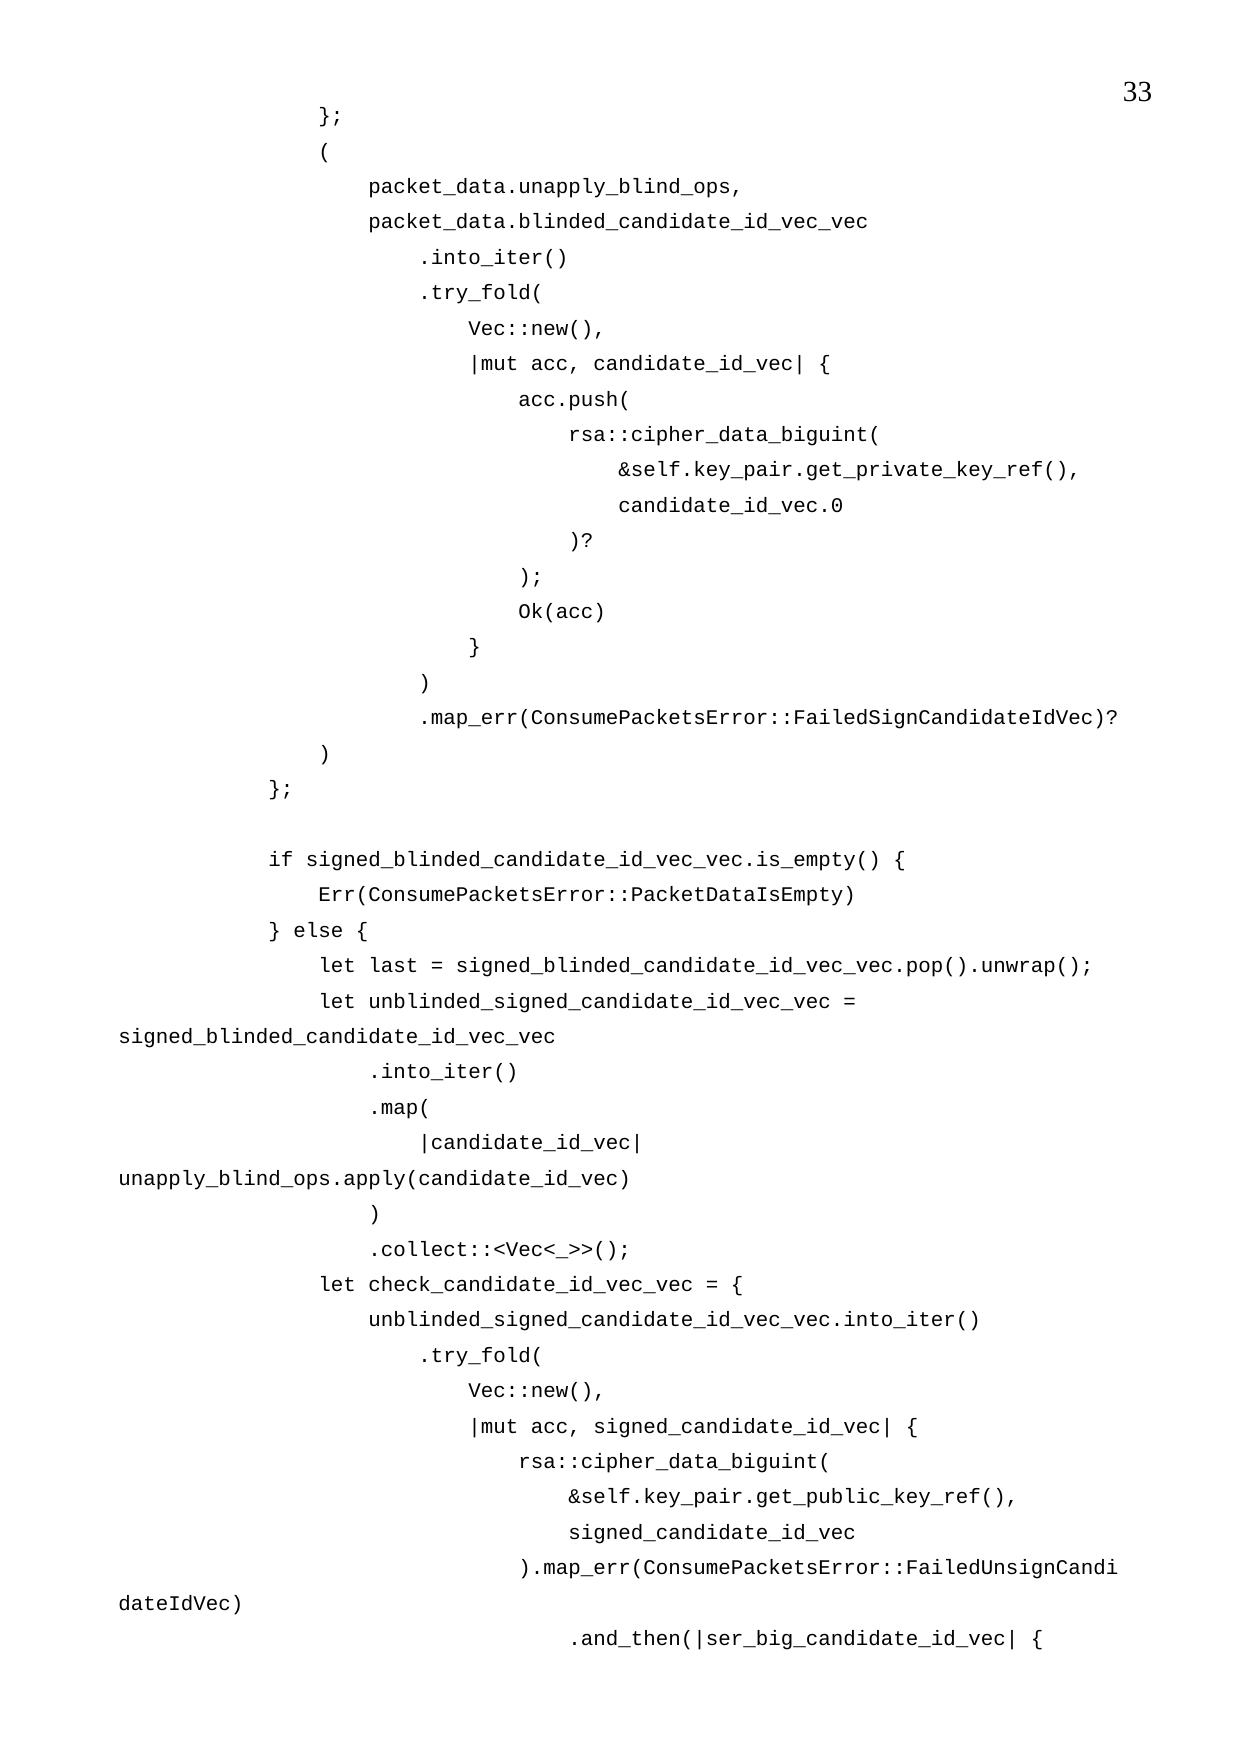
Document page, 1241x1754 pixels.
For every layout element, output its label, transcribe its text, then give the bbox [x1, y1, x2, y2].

text .try_fold( [118, 282, 1122, 306]
text .and_then(|ser_big_candidate_id_vec| { [118, 1628, 1122, 1652]
text ) [118, 672, 1122, 696]
text .try_fold( [118, 1345, 1122, 1368]
text .into_iter() [118, 1061, 1122, 1085]
text Err(ConsumePacketsError::PacketDataIsEmpty) [118, 884, 1122, 908]
text } [118, 636, 1122, 660]
text )? [118, 530, 1122, 554]
text ( [118, 141, 1122, 164]
text .into_iter() [118, 247, 1122, 271]
text unblinded_signed_candidate_id_vec_vec.into_iter() [118, 1309, 1122, 1333]
text Ok(acc) [118, 601, 1122, 625]
text ); [118, 566, 1122, 589]
text .map_err(ConsumePacketsError::FailedSignCandidateIdVec)? [118, 707, 1122, 731]
text rsa::cipher_data_biguint( [118, 1451, 1122, 1475]
text }; [118, 105, 1122, 129]
text &self.key_pair.get_private_key_ref(), [118, 459, 1122, 483]
text signed_candidate_id_vec [118, 1522, 1122, 1546]
text |mut acc, signed_candidate_id_vec| { [118, 1416, 1122, 1439]
text |candidate_id_vec| unapply_blind_ops.apply(candidate_id_vec) [118, 1132, 1122, 1191]
text }; [118, 778, 1122, 802]
text if signed_blinded_candidate_id_vec_vec.is_empty() { [118, 849, 1122, 873]
text ) [118, 1203, 1122, 1227]
text } else { [118, 920, 1122, 943]
text let unblinded_signed_candidate_id_vec_vec = signed_blinded_candidate_id_vec_vec [118, 991, 1122, 1050]
text &self.key_pair.get_public_key_ref(), [118, 1486, 1122, 1510]
text .collect::<Vec<_>>(); [118, 1238, 1122, 1262]
text Vec::new(), [118, 1380, 1122, 1404]
text ) [118, 743, 1122, 766]
text ).map_err(ConsumePacketsError::FailedUnsignCandidateIdVec) [118, 1557, 1122, 1616]
text packet_data.unapply_blind_ops, [118, 176, 1122, 200]
text packet_data.blinded_candidate_id_vec_vec [118, 211, 1122, 235]
text |mut acc, candidate_id_vec| { [118, 353, 1122, 377]
text let check_candidate_id_vec_vec = { [118, 1274, 1122, 1298]
text .map( [118, 1097, 1122, 1121]
text rsa::cipher_data_biguint( [118, 424, 1122, 448]
text acc.push( [118, 388, 1122, 412]
text candidate_id_vec.0 [118, 495, 1122, 518]
text let last = signed_blinded_candidate_id_vec_vec.pop().unwrap(); [118, 955, 1122, 979]
text Vec::new(), [118, 318, 1122, 341]
